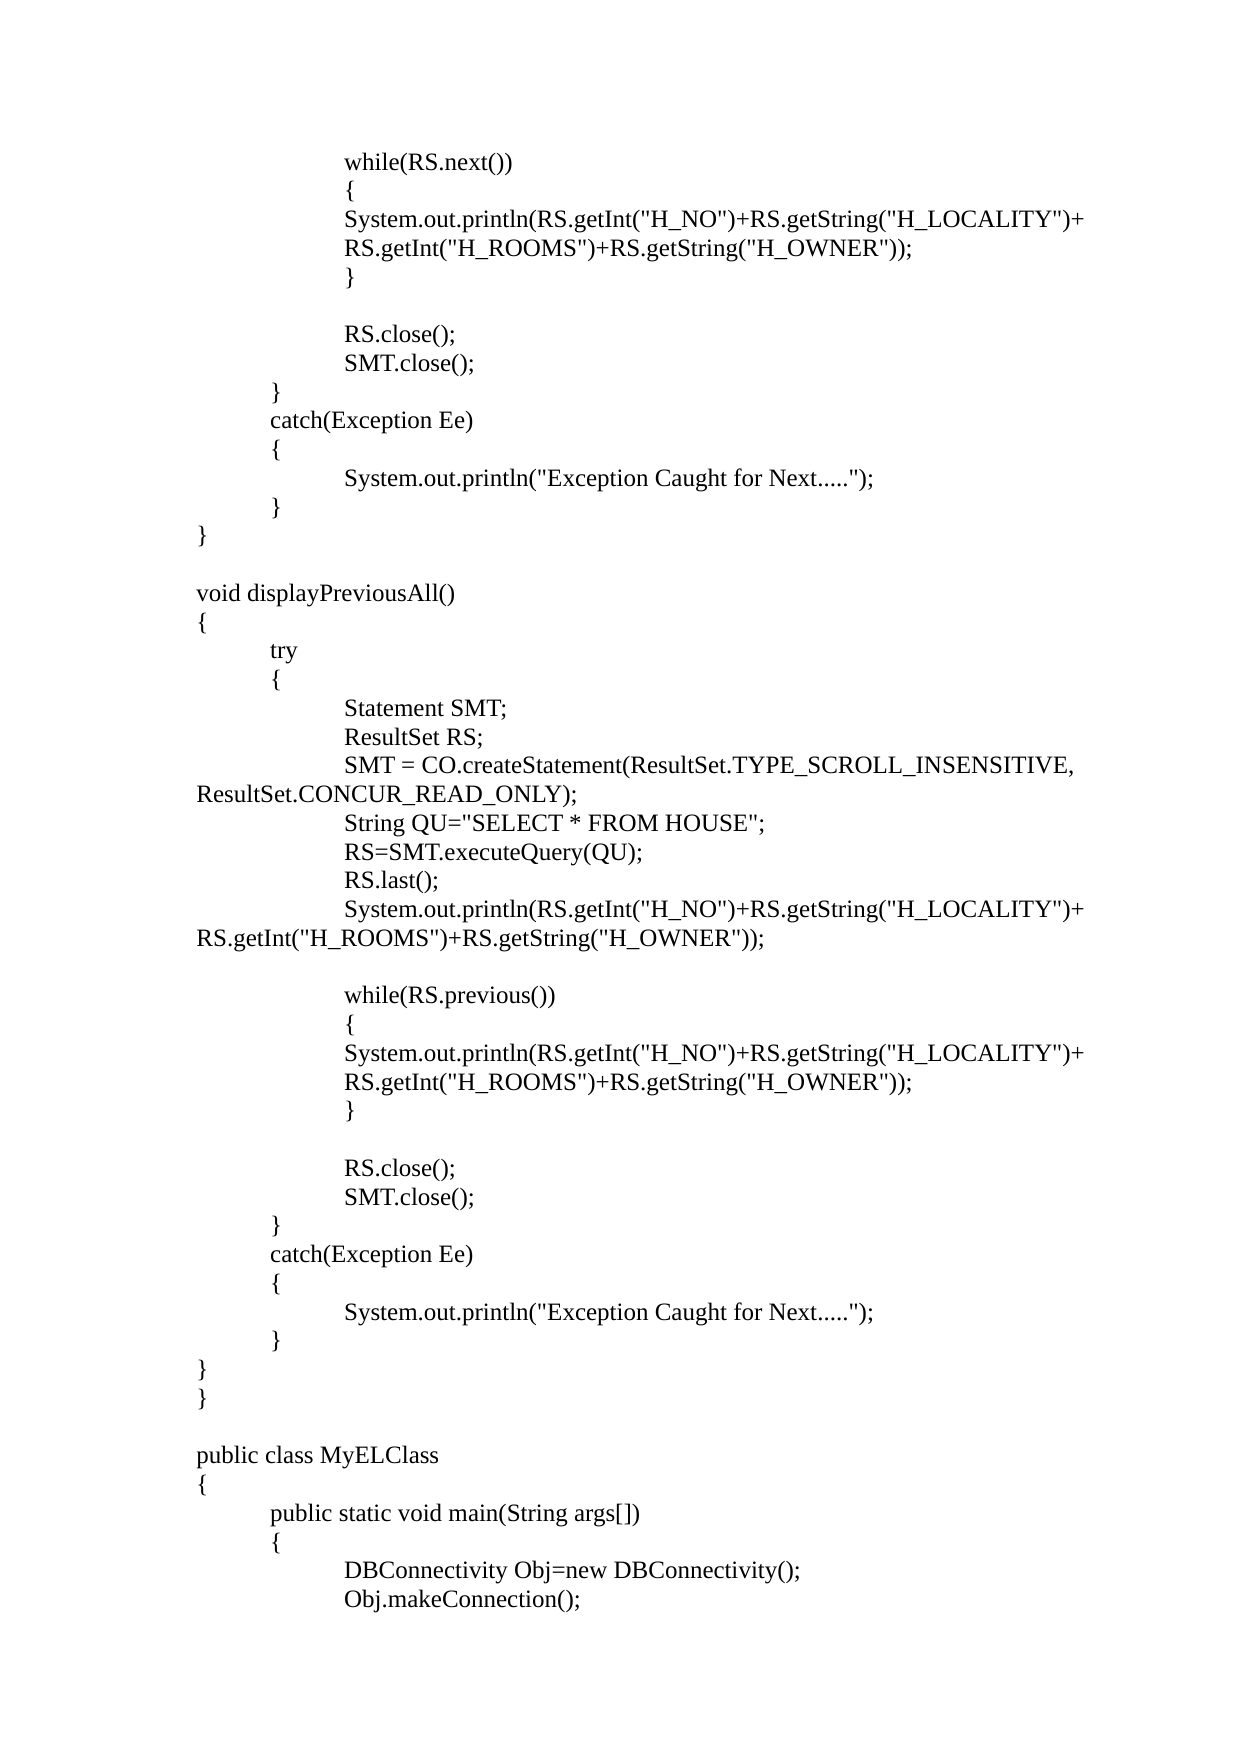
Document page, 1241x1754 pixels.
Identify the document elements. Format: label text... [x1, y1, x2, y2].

text } [196, 1354, 1122, 1383]
text ResultSet RS; [196, 722, 1122, 751]
text { [196, 664, 1122, 693]
text } [196, 492, 1122, 521]
text System.out.println(RS.getInt("H_NO")+RS.getString("H_LOCALITY")+ [196, 1038, 1122, 1067]
text SMT = CO.createStatement(ResultSet.TYPE_SCROLL_INSENSITIVE, ResultSet.CONCUR_READ_ONLY); [196, 751, 1122, 808]
text System.out.println("Exception Caught for Next....."); [196, 463, 1122, 492]
text { [196, 1009, 1122, 1038]
text RS.close(); [196, 319, 1122, 348]
text catch(Exception Ee) [196, 1239, 1122, 1268]
text } [196, 521, 1122, 549]
text } [196, 1326, 1122, 1354]
text { [196, 1527, 1122, 1556]
text while(RS.next()) [196, 147, 1122, 176]
text { [196, 176, 1122, 204]
text { [196, 434, 1122, 463]
text } [196, 1096, 1122, 1124]
text try [196, 636, 1122, 664]
text System.out.println(RS.getInt("H_NO")+RS.getString("H_LOCALITY")+ RS.getInt("H_ROOMS")+RS.getString("H_OWNER")); [196, 204, 1122, 262]
text RS.last(); [196, 866, 1122, 894]
text catch(Exception Ee) [196, 406, 1122, 434]
text { [196, 607, 1122, 636]
text RS.getInt("H_ROOMS")+RS.getString("H_OWNER")); [196, 1067, 1122, 1096]
text } [196, 1383, 1122, 1412]
text System.out.println(RS.getInt("H_NO")+RS.getString("H_LOCALITY")+ RS.getInt("H_ROOMS")+RS.getString("H_OWNER")); [196, 894, 1122, 952]
text DBConnectivity Obj=new DBConnectivity(); [196, 1556, 1122, 1584]
text SMT.close(); [196, 348, 1122, 377]
text RS.close(); [196, 1153, 1122, 1182]
text SMT.close(); [196, 1182, 1122, 1211]
text Obj.makeConnection(); [196, 1584, 1122, 1613]
text void displayPreviousAll() [196, 578, 1122, 607]
text } [196, 1211, 1122, 1239]
text System.out.println("Exception Caught for Next....."); [196, 1297, 1122, 1326]
text public static void main(String args[]) [196, 1498, 1122, 1527]
text RS=SMT.executeQuery(QU); [196, 837, 1122, 866]
text { [196, 1469, 1122, 1498]
text } [196, 262, 1122, 291]
text public class MyELClass [196, 1441, 1122, 1469]
text Statement SMT; [196, 693, 1122, 722]
text { [196, 1268, 1122, 1297]
text while(RS.previous()) [196, 981, 1122, 1009]
text String QU="SELECT * FROM HOUSE"; [196, 808, 1122, 837]
text } [196, 377, 1122, 406]
